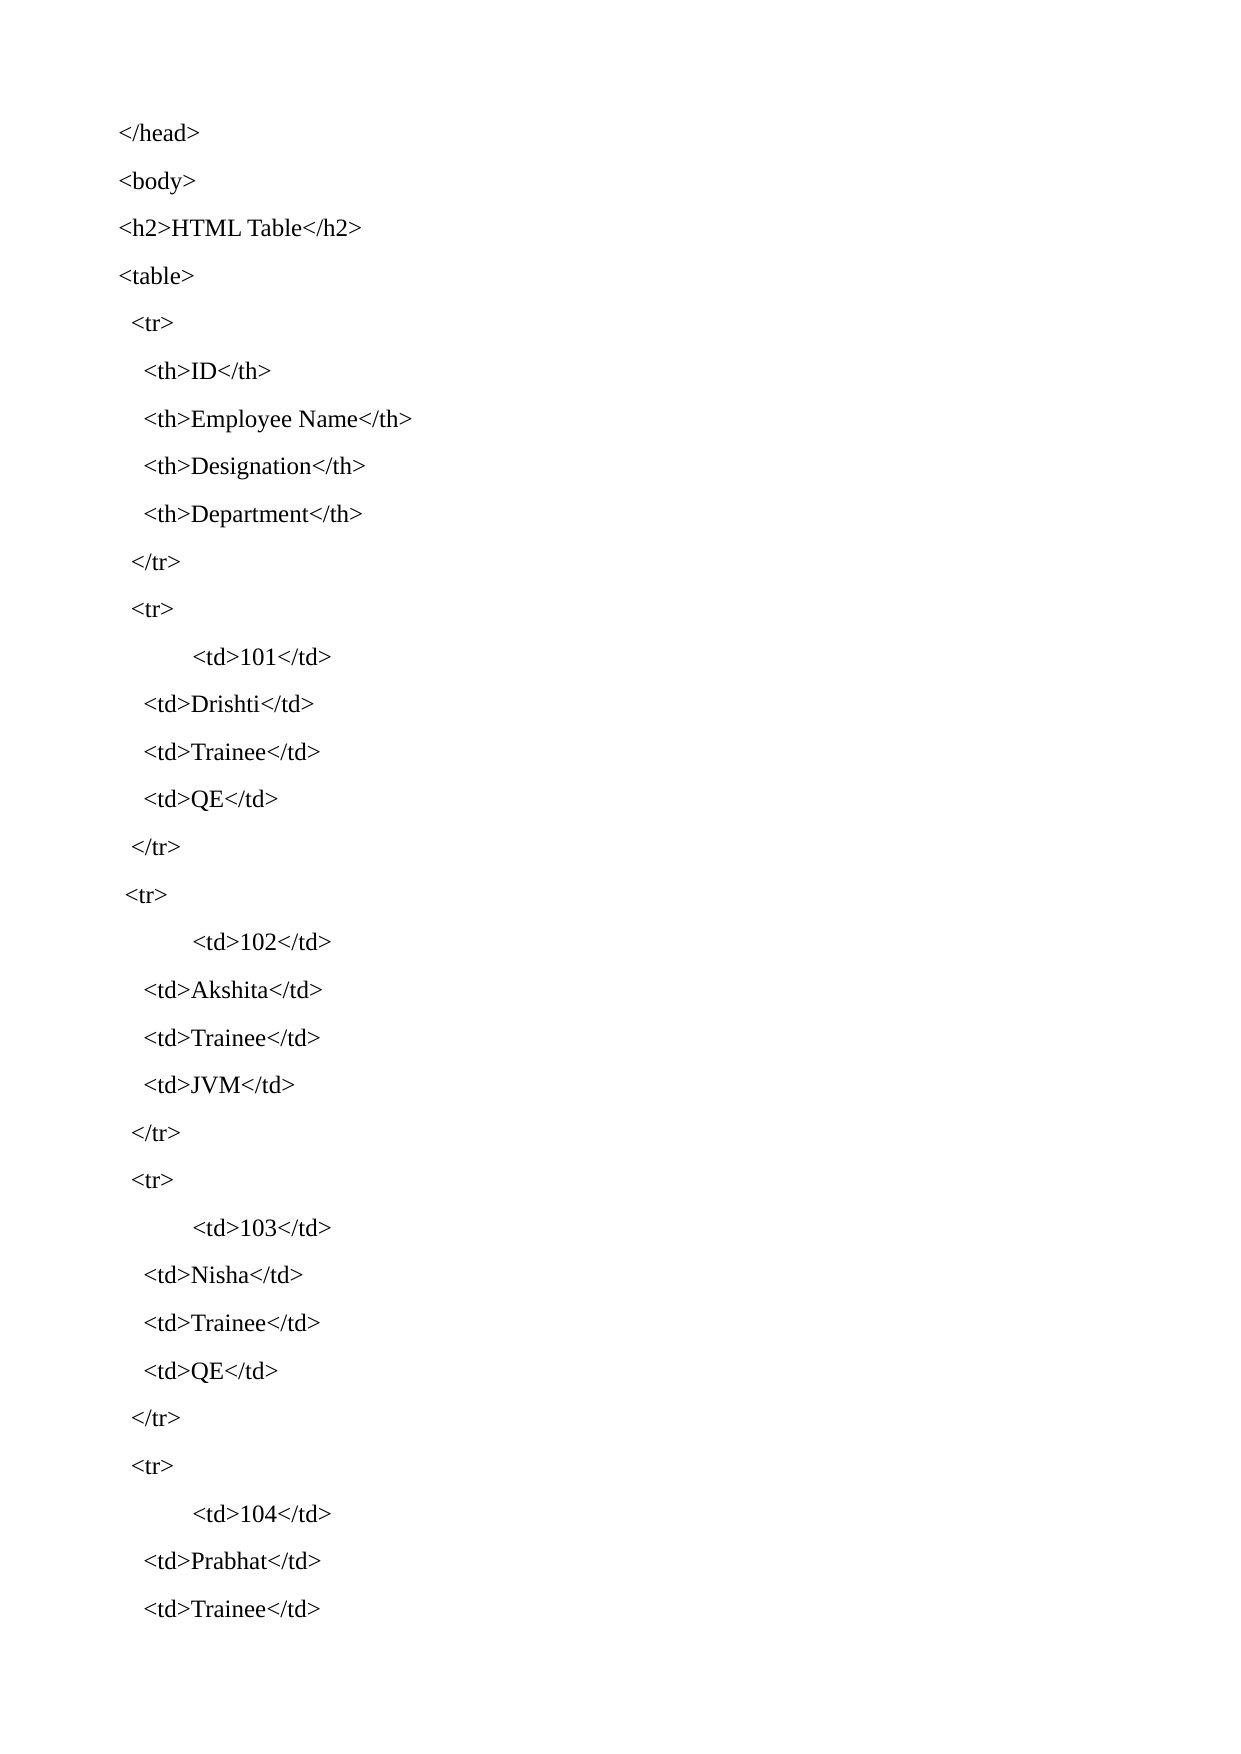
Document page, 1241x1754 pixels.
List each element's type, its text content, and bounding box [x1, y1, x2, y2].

text <td>Nisha</td> [118, 1261, 1122, 1289]
text <td>QE</td> [118, 784, 1122, 813]
text </tr> [118, 547, 1122, 575]
text <td>Trainee</td> [118, 1308, 1122, 1337]
text <td>101</td> [118, 642, 1122, 671]
text <tr> [118, 1451, 1122, 1480]
text <tr> [118, 308, 1122, 337]
text <th>ID</th> [118, 356, 1122, 385]
text </head> [118, 118, 1122, 147]
text <td>Drishti</td> [118, 689, 1122, 718]
text <tr> [118, 880, 1122, 908]
text <td>103</td> [118, 1213, 1122, 1242]
text <h2>HTML Table</h2> [118, 213, 1122, 242]
text <td>QE</td> [118, 1356, 1122, 1384]
text <th>Designation</th> [118, 451, 1122, 480]
text </tr> [118, 832, 1122, 861]
text <tr> [118, 1165, 1122, 1194]
text <td>JVM</td> [118, 1070, 1122, 1099]
text <tr> [118, 594, 1122, 623]
text <body> [118, 166, 1122, 194]
text <td>104</td> [118, 1499, 1122, 1527]
text <th>Employee Name</th> [118, 404, 1122, 432]
text <td>Trainee</td> [118, 1594, 1122, 1623]
text <th>Department</th> [118, 499, 1122, 528]
text <td>Trainee</td> [118, 737, 1122, 766]
text </tr> [118, 1403, 1122, 1432]
text </tr> [118, 1118, 1122, 1147]
text <table> [118, 261, 1122, 290]
text <td>Akshita</td> [118, 975, 1122, 1004]
text <td>102</td> [118, 927, 1122, 956]
text <td>Trainee</td> [118, 1023, 1122, 1051]
text <td>Prabhat</td> [118, 1546, 1122, 1575]
